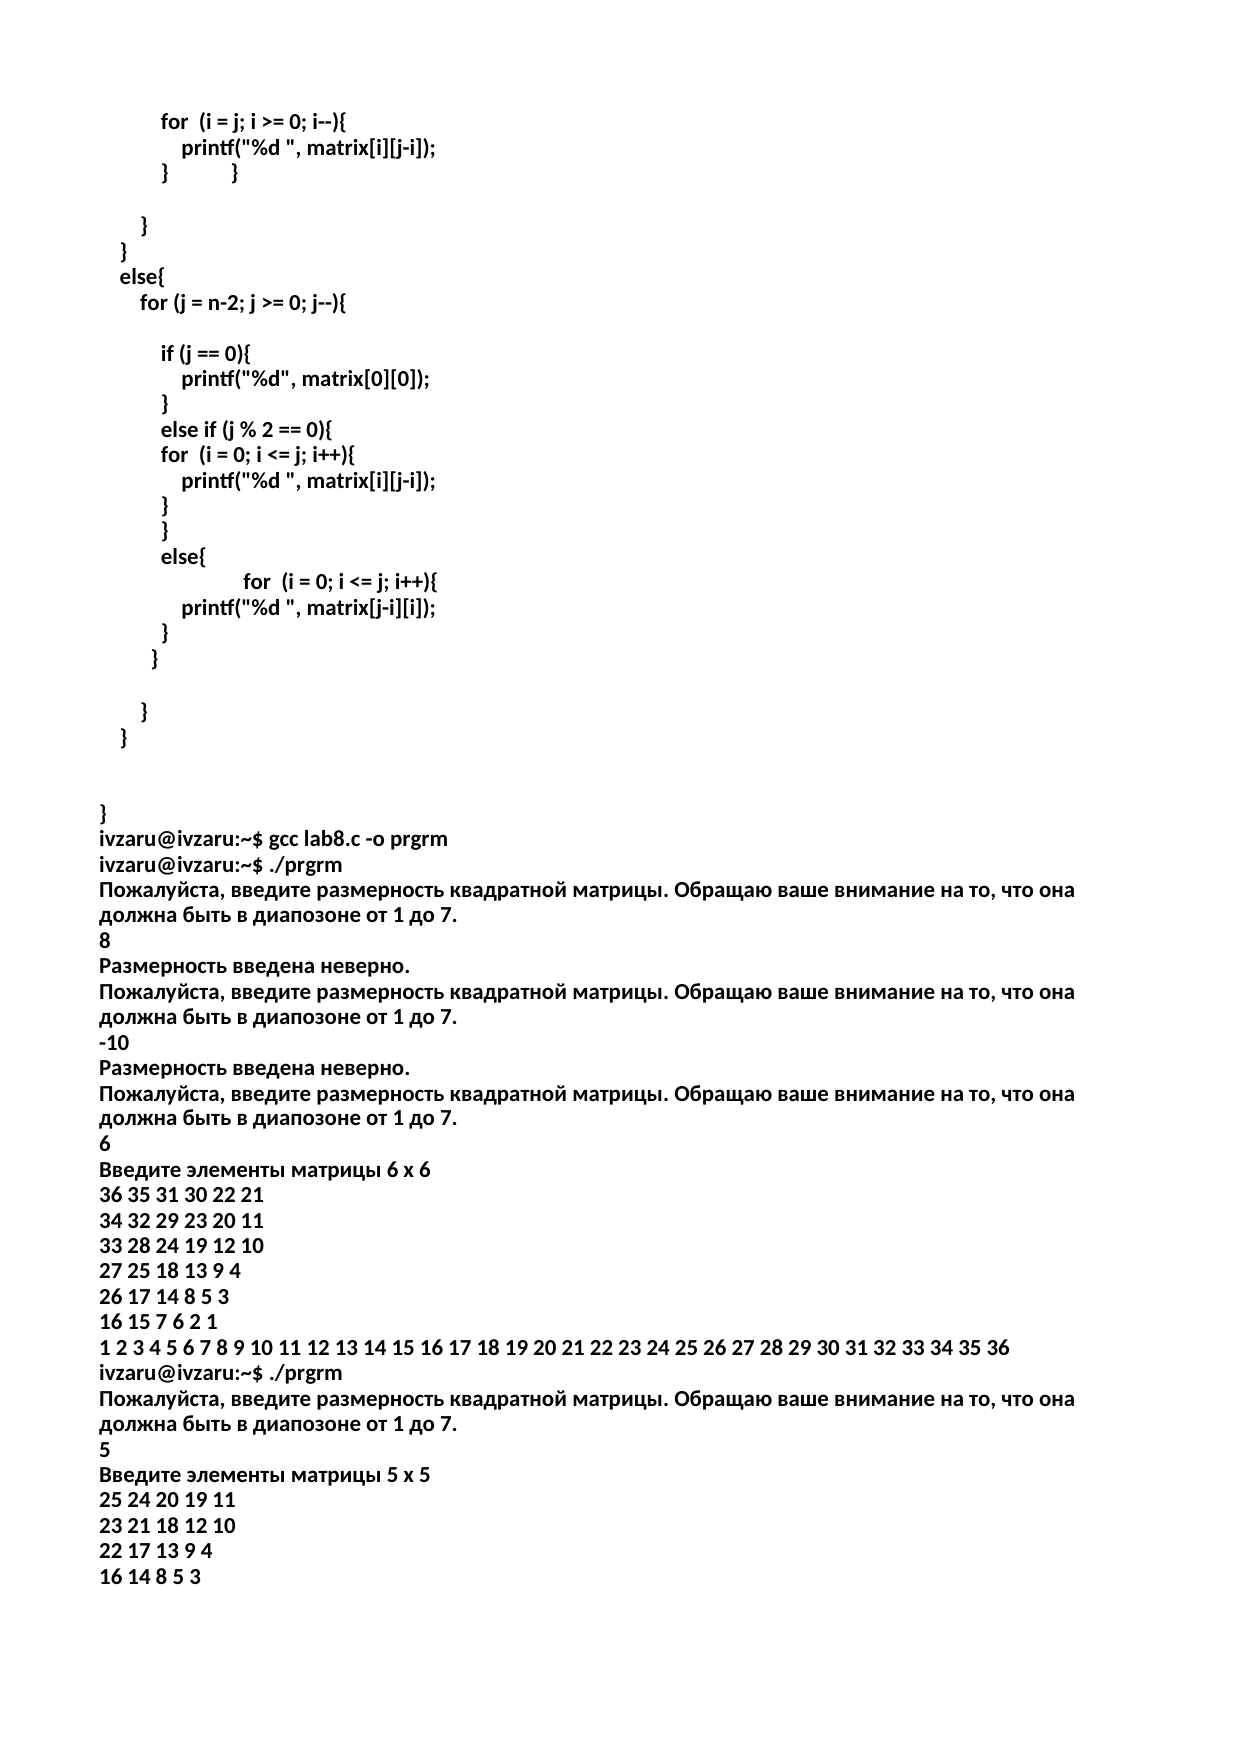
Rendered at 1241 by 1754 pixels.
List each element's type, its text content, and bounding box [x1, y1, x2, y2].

text Введите элементы матрицы 6 x 6 [99, 1157, 1127, 1182]
text Размерность введена неверно. [99, 1055, 1127, 1081]
text if (j == 0){ [99, 341, 1127, 366]
text -10 [99, 1030, 1127, 1055]
text printf("%d ", matrix[j-i][i]); [99, 595, 1127, 620]
text Пожалуйста, введите размерность квадратной матрицы. Обращаю ваше внимание на то, что она должна быть в диапозоне от 1 до 7. [99, 877, 1127, 928]
text for (i = j; i >= 0; i--){ [99, 109, 1127, 135]
text Пожалуйста, введите размерность квадратной матрицы. Обращаю ваше внимание на то, что она должна быть в диапозоне от 1 до 7. [99, 1081, 1127, 1132]
text 23 21 18 12 10 [99, 1513, 1127, 1538]
text 34 32 29 23 20 11 [99, 1208, 1127, 1233]
text } [99, 493, 1127, 519]
text else if (j % 2 == 0){ [99, 417, 1127, 442]
text } [99, 620, 1127, 646]
text } [99, 392, 1127, 417]
text 8 [99, 928, 1127, 953]
text for (i = 0; i <= j; i++){ [99, 569, 1127, 595]
text 6 [99, 1132, 1127, 1157]
text 22 17 13 9 4 [99, 1538, 1127, 1564]
text } [99, 519, 1127, 544]
text 16 14 8 5 3 [99, 1564, 1127, 1589]
text printf("%d ", matrix[i][j-i]); [99, 135, 1127, 160]
text } [99, 239, 1127, 264]
text Размерность введена неверно. [99, 953, 1127, 979]
text ivzaru@ivzaru:~$ gcc lab8.c -o prgrm [99, 826, 1127, 852]
text ivzaru@ivzaru:~$ ./prgrm [99, 852, 1127, 877]
text else{ [99, 544, 1127, 569]
text 36 35 31 30 22 21 [99, 1182, 1127, 1208]
text Пожалуйста, введите размерность квадратной матрицы. Обращаю ваше внимание на то, что она должна быть в диапозоне от 1 до 7. [99, 979, 1127, 1030]
text 16 15 7 6 2 1 [99, 1309, 1127, 1335]
text ivzaru@ivzaru:~$ ./prgrm [99, 1360, 1127, 1386]
text } [99, 214, 1127, 239]
text for (j = n-2; j >= 0; j--){ [99, 290, 1127, 315]
text 27 25 18 13 9 4 [99, 1259, 1127, 1284]
text 26 17 14 8 5 3 [99, 1284, 1127, 1309]
text } [99, 724, 1127, 750]
text 5 [99, 1437, 1127, 1462]
text Пожалуйста, введите размерность квадратной матрицы. Обращаю ваше внимание на то, что она должна быть в диапозоне от 1 до 7. [99, 1386, 1127, 1437]
text else{ [99, 264, 1127, 290]
text printf("%d", matrix[0][0]); [99, 366, 1127, 392]
text } [99, 699, 1127, 724]
text } } [99, 160, 1127, 186]
text printf("%d ", matrix[i][j-i]); [99, 468, 1127, 493]
text } [99, 646, 1127, 671]
text Введите элементы матрицы 5 x 5 [99, 1462, 1127, 1487]
text } [99, 801, 1127, 826]
text 1 2 3 4 5 6 7 8 9 10 11 12 13 14 15 16 17 18 19 20 21 22 23 24 25 26 27 28 29 30 31 32 33 34 35 36 [99, 1335, 1127, 1360]
text 33 28 24 19 12 10 [99, 1233, 1127, 1259]
text 25 24 20 19 11 [99, 1487, 1127, 1513]
text for (i = 0; i <= j; i++){ [99, 442, 1127, 468]
